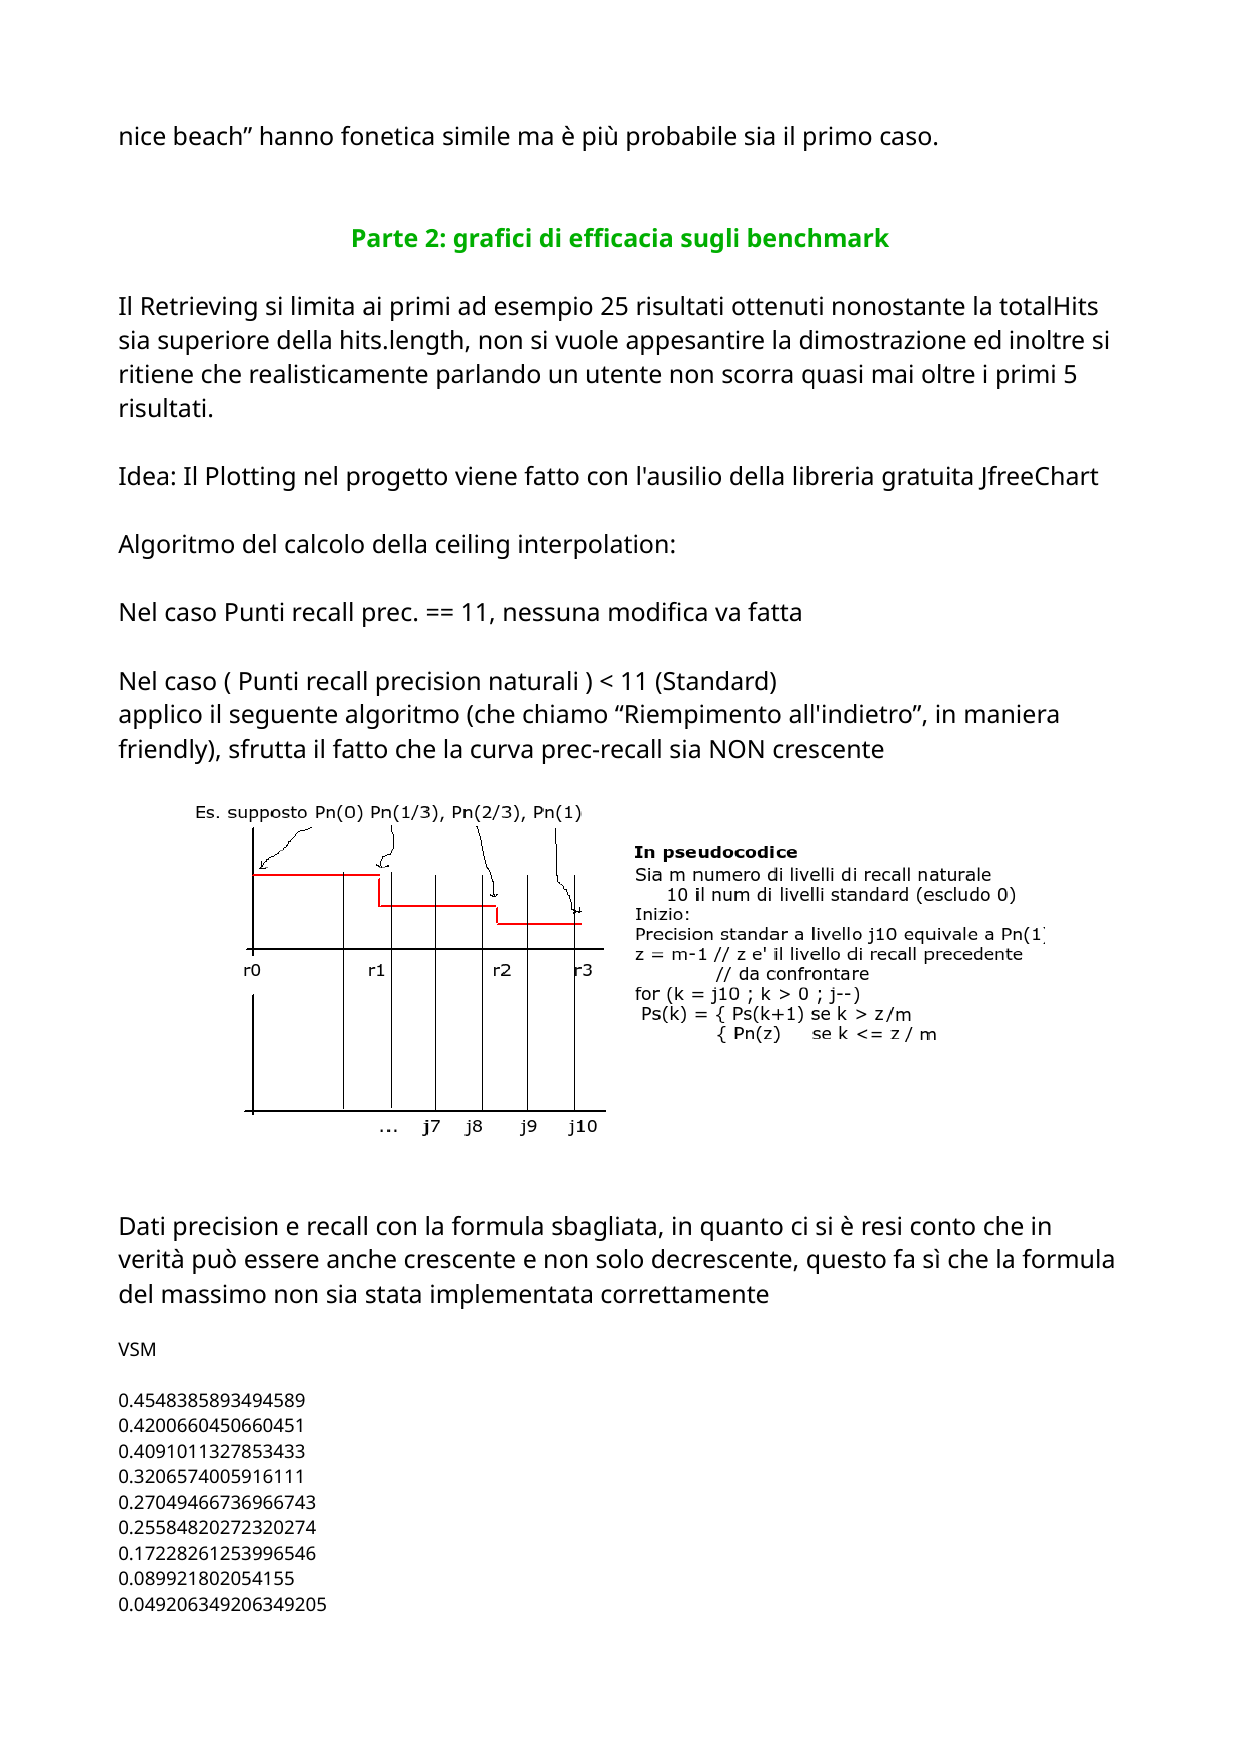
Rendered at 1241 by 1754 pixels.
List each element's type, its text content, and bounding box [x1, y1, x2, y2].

text 0.4548385893494589 [118, 1387, 1122, 1412]
text 0.27049466736966743 [118, 1489, 1122, 1514]
text Nel caso Punti recall prec. == 11, nessuna modifica va fatta [118, 595, 1122, 629]
text 0.3206574005916111 [118, 1463, 1122, 1489]
text Algoritmo del calcolo della ceiling interpolation: [118, 527, 1122, 561]
text Idea: Il Plotting nel progetto viene fatto con l'ausilio della libreria gratuita JfreeChart [118, 459, 1122, 493]
text 0.4200660450660451 [118, 1412, 1122, 1438]
text nice beach” hanno fonetica simile ma è più probabile sia il primo caso. [118, 118, 1122, 152]
text 0.25584820272320274 [118, 1514, 1122, 1540]
text Nel caso ( Punti recall precision naturali ) < 11 (Standard) [118, 663, 1122, 697]
text 0.049206349206349205 [118, 1591, 1122, 1617]
picture [195, 799, 1045, 1141]
text 0.17228261253996546 [118, 1540, 1122, 1566]
text Parte 2: grafici di efficacia sugli benchmark [118, 220, 1122, 254]
text 0.4091011327853433 [118, 1438, 1122, 1463]
text 0.089921802054155 [118, 1566, 1122, 1591]
text Il Retrieving si limita ai primi ad esempio 25 risultati ottenuti nonostante la totalHits sia superiore della hits.length, non si vuole appesantire la dimostrazione ed inoltre si ritiene che realisticamente parlando un utente non scorra quasi mai oltre i primi 5 risultati. [118, 288, 1122, 425]
text applico il seguente algoritmo (che chiamo “Riempimento all'indietro”, in maniera friendly), sfrutta il fatto che la curva prec-recall sia NON crescente [118, 697, 1122, 765]
text Dati precision e recall con la formula sbagliata, in quanto ci si è resi conto che in verità può essere anche crescente e non solo decrescente, questo fa sì che la formula del massimo non sia stata implementata correttamente [118, 1208, 1122, 1310]
text VSM [118, 1336, 1122, 1361]
